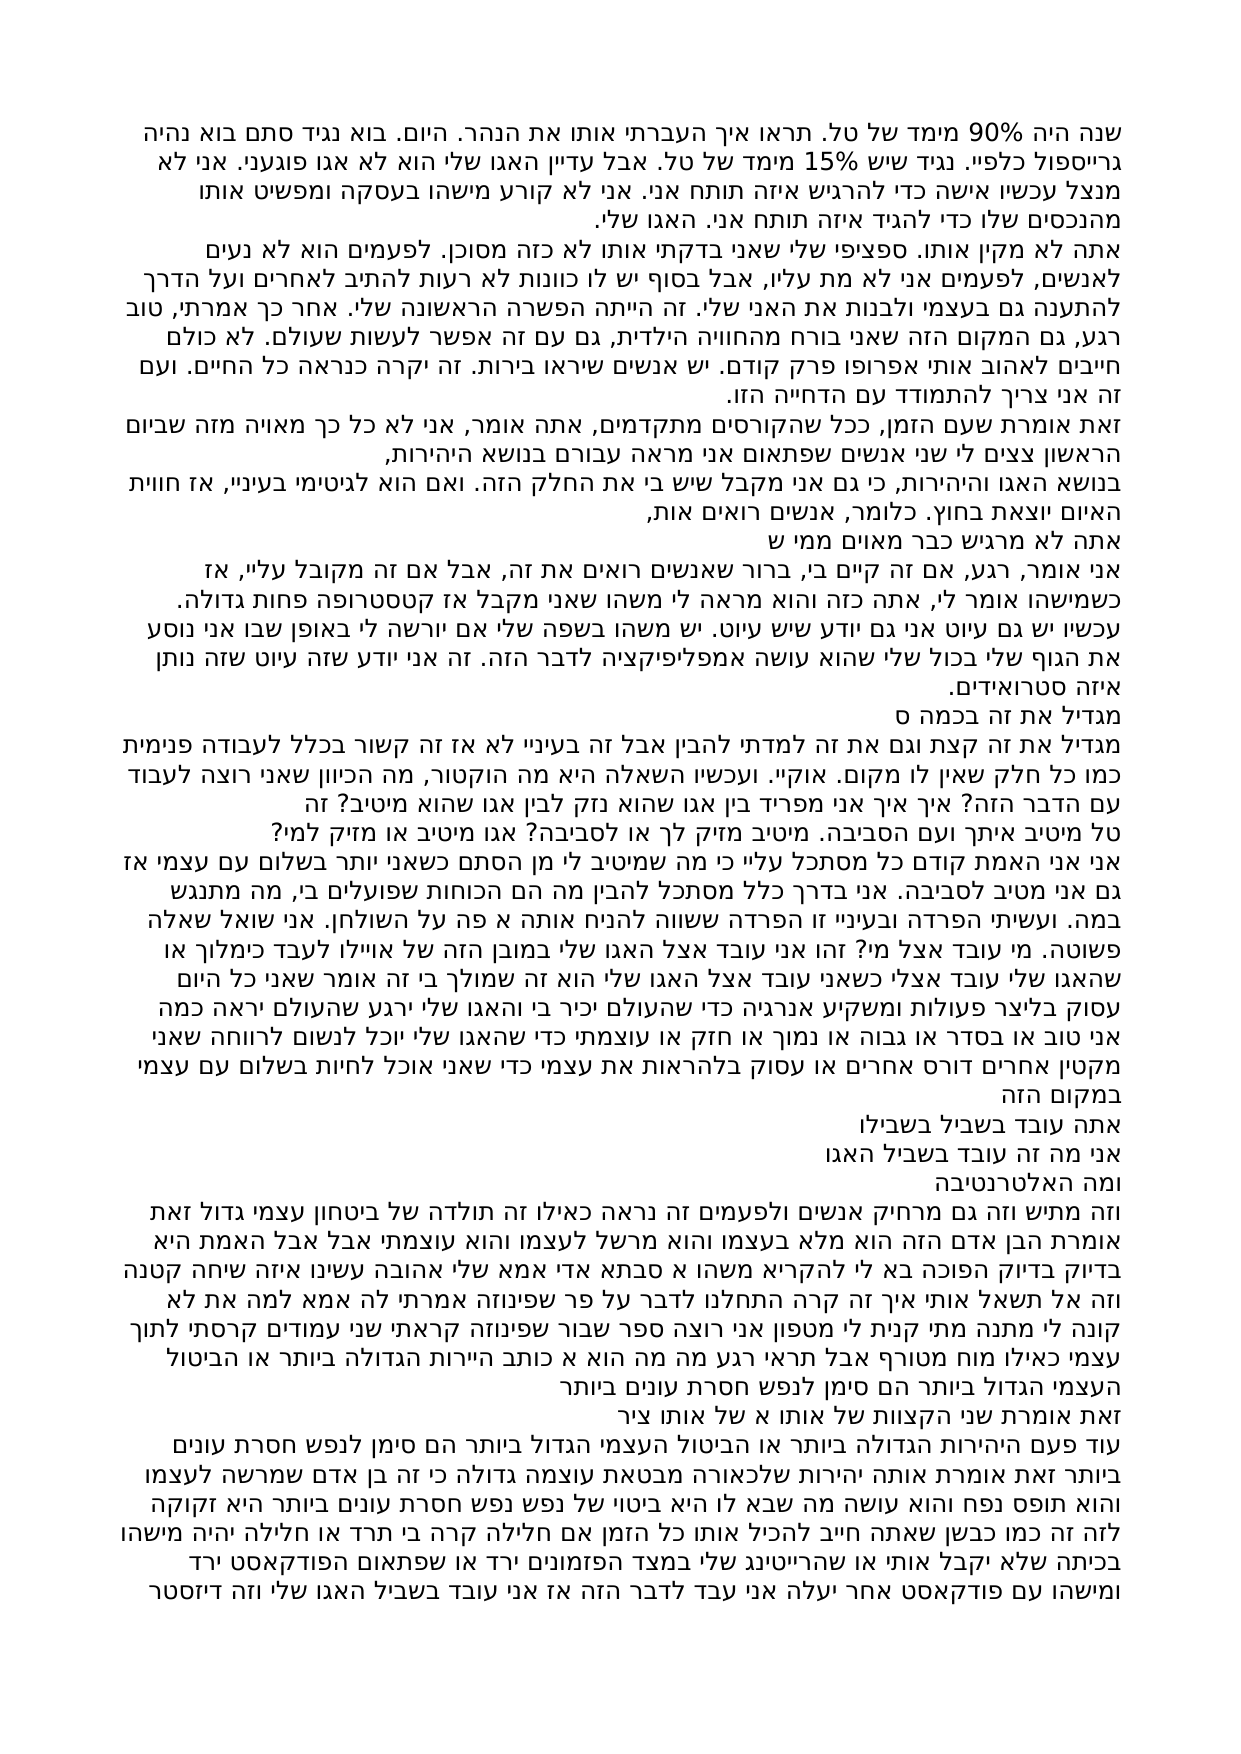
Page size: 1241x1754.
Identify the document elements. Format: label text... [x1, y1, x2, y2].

text אתה לא מקין אותו. ספציפי שלי שאני בדקתי אותו לא כזה מסוכן. לפעמים הוא לא נעים לאנשים, לפעמים אני לא מת עליו, אבל בסוף יש לו כוונות לא רעות להתיב לאחרים ועל הדרך להתענה גם בעצמי ולבנות את האני שלי. זה הייתה הפשרה הראשונה שלי. אחר כך אמרתי, טוב רגע, גם המקום הזה שאני בורח מהחוויה הילדית, גם עם זה אפשר לעשות שעולם. לא כולם חייבים לאהוב אותי אפרופו פרק קודם. יש אנשים שיראו בירות. זה יקרה כנראה כל החיים. ועם זה אני צריך להתמודד עם הדחייה הזו. [118, 235, 1122, 410]
text טל מיטיב איתך ועם הסביבה. מיטיב מזיק לך או לסביבה? אגו מיטיב או מזיק למי? [118, 818, 1122, 847]
text אני אני האמת קודם כל מסתכל עליי כי מה שמיטיב לי מן הסתם כשאני יותר בשלום עם עצמי אז גם אני מטיב לסביבה. אני בדרך כלל מסתכל להבין מה הם הכוחות שפועלים בי, מה מתנגש במה. ועשיתי הפרדה ובעיניי זו הפרדה ששווה להניח אותה א פה על השולחן. אני שואל שאלה פשוטה. מי עובד אצל מי? זהו אני עובד אצל האגו שלי במובן הזה של אויילו לעבד כימלוך או שהאגו שלי עובד אצלי כשאני עובד אצל האגו שלי הוא זה שמולך בי זה אומר שאני כל היום עסוק בליצר פעולות ומשקיע אנרגיה כדי שהעולם יכיר בי והאגו שלי ירגע שהעולם יראה כמה אני טוב או בסדר או גבוה או נמוך או חזק או עוצמתי כדי שהאגו שלי יוכל לנשום לרווחה שאני מקטין אחרים דורס אחרים או עסוק בלהראות את עצמי כדי שאני אוכל לחיות בשלום עם עצמי במקום הזה [118, 847, 1122, 1110]
text מגדיל את זה קצת וגם את זה למדתי להבין אבל זה בעיניי לא אז זה קשור בכלל לעבודה פנימית כמו כל חלק שאין לו מקום. אוקיי. ועכשיו השאלה היא מה הוקטור, מה הכיוון שאני רוצה לעבוד עם הדבר הזה? איך איך אני מפריד בין אגו שהוא נזק לבין אגו שהוא מיטיב? זה [118, 731, 1122, 818]
text זאת אומרת שעם הזמן, ככל שהקורסים מתקדמים, אתה אומר, אני לא כל כך מאויה מזה שביום הראשון צצים לי שני אנשים שפתאום אני מראה עבורם בנושא היהירות, [118, 410, 1122, 468]
text וזה מתיש וזה גם מרחיק אנשים ולפעמים זה נראה כאילו זה תולדה של ביטחון עצמי גדול זאת אומרת הבן אדם הזה הוא מלא בעצמו והוא מרשל לעצמו והוא עוצמתי אבל אבל האמת היא בדיוק בדיוק הפוכה בא לי להקריא משהו א סבתא אדי אמא שלי אהובה עשינו איזה שיחה קטנה וזה אל תשאל אותי איך זה קרה התחלנו לדבר על פר שפינוזה אמרתי לה אמא למה את לא קונה לי מתנה מתי קנית לי מטפון אני רוצה ספר שבור שפינוזה קראתי שני עמודים קרסתי לתוך עצמי כאילו מוח מטורף אבל תראי רגע מה מה הוא א כותב היירות הגדולה ביותר או הביטול העצמי הגדול ביותר הם סימן לנפש חסרת עונים ביותר [118, 1197, 1122, 1401]
text בנושא האגו והיהירות, כי גם אני מקבל שיש בי את החלק הזה. ואם הוא לגיטימי בעיניי, אז חווית האיום יוצאת בחוץ. כלומר, אנשים רואים אות, [118, 468, 1122, 526]
text אני מה זה עובד בשביל האגו [118, 1139, 1122, 1168]
text אתה לא מרגיש כבר מאוים ממי ש [118, 526, 1122, 556]
text ומה האלטרנטיבה [118, 1168, 1122, 1197]
text מגדיל את זה בכמה ס [118, 701, 1122, 731]
text שאני מאוד רוצה להיות טוב ומאוד רוצה להצליח ואני רוצה מאוד רוצה להעביר את האדם את מצד אחד של הגדה לצד השני של הגדה ויש בזה מרכיב של אגו כי אני לא רק חושב עליו. אני גם נהנה מזה שאני זה שהצליח לעזור לו לעשות את הדבר הזה. יש גם מימד של טל. פעם לפני 15 שנה היה 90% מימד של טל. תראו איך העברתי אותו את הנהר. היום. בוא נגיד סתם בוא נהיה גרייספול כלפיי. נגיד שיש 15% מימד של טל. אבל עדיין האגו שלי הוא לא אגו פוגעני. אני לא מנצל עכשיו אישה כדי להרגיש איזה תותח אני. אני לא קורע מישהו בעסקה ומפשיט אותו מהנכסים שלו כדי להגיד איזה תותח אני. האגו שלי. [118, 118, 1122, 235]
text עוד פעם היהירות הגדולה ביותר או הביטול העצמי הגדול ביותר הם סימן לנפש חסרת עונים ביותר זאת אומרת אותה יהירות שלכאורה מבטאת עוצמה גדולה כי זה בן אדם שמרשה לעצמו והוא תופס נפח והוא עושה מה שבא לו היא ביטוי של נפש נפש חסרת עונים ביותר היא זקוקה לזה זה כמו כבשן שאתה חייב להכיל אותו כל הזמן אם חלילה קרה בי תרד או חלילה יהיה מישהו בכיתה שלא יקבל אותי או שהרייטינג שלי במצד הפזמונים ירד או שפתאום הפודקאסט ירד ומישהו עם פודקאסט אחר יעלה אני עבד לדבר הזה אז אני עובד בשביל האגו שלי וזה דיזסטר [118, 1431, 1122, 1606]
text אני אומר, רגע, אם זה קיים בי, ברור שאנשים רואים את זה, אבל אם זה מקובל עליי, אז כשמישהו אומר לי, אתה כזה והוא מראה לי משהו שאני מקבל אז קטסטרופה פחות גדולה. עכשיו יש גם עיוט אני גם יודע שיש עיוט. יש משהו בשפה שלי אם יורשה לי באופן שבו אני נוסע את הגוף שלי בכול שלי שהוא עושה אמפליפיקציה לדבר הזה. זה אני יודע שזה עיוט שזה נותן איזה סטרואידים. [118, 556, 1122, 701]
text אתה עובד בשביל בשבילו [118, 1110, 1122, 1139]
text זאת אומרת שני הקצוות של אותו א של אותו ציר [118, 1401, 1122, 1431]
